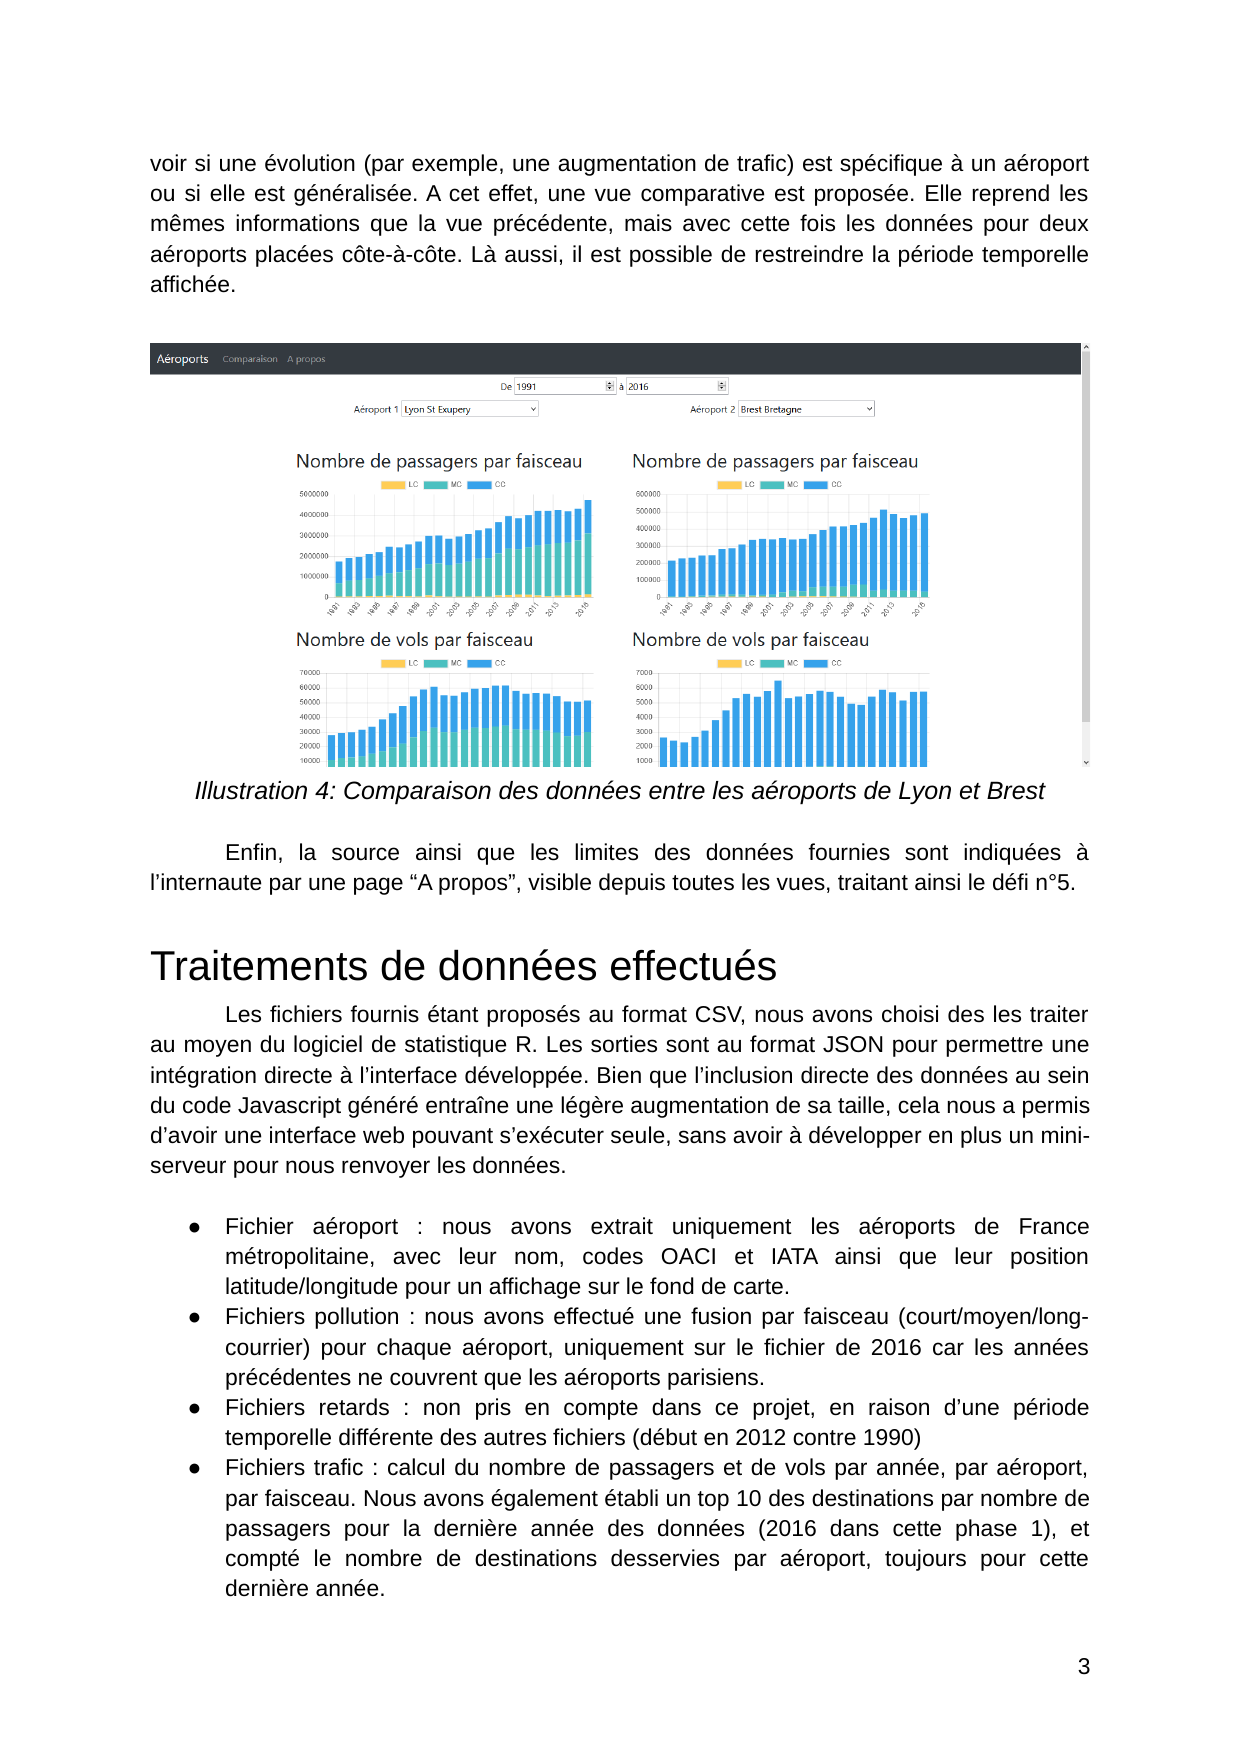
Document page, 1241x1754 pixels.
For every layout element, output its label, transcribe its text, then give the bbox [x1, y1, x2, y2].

text voir si une évolution (par exemple, une augmentation de trafic) est spécifique à un aéroport ou si elle est généralisée. A cet effet, une vue comparative est proposée. Elle reprend les mêmes informations que la vue précédente, mais avec cette fois les données pour deux aéroports placées côte-à-côte. Là aussi, il est possible de restreindre la période temporelle affichée. [150, 150, 1090, 297]
picture [150, 343, 1091, 767]
text Enfin, la source ainsi que les limites des données fournies sont indiquées à l’internaute par une page “A propos”, visible depuis toutes les vues, traitant ainsi le défi n°5. [150, 839, 1090, 895]
text Les fichiers fournis étant proposés au format CSV, nous avons choisi des les traiter au moyen du logiciel de statistique R. Les sorties sont au format JSON pour permettre une intégration directe à l’interface développée. Bien que l’inclusion directe des données au sein du code Javascript généré entraîne une légère augmentation de sa taille, cela nous a permis d’avoir une interface web pouvant s’exécuter seule, sans avoir à développer en plus un mini-serveur pour nous renvoyer les données. [150, 1001, 1090, 1179]
text Illustration 4: Comparaison des données entre les aéroports de Lyon et Brest [150, 767, 1090, 805]
list Fichier aéroport : nous avons extrait uniquement les aéroports de France métropolitaine, avec leur nom, codes OACI et IATA ainsi que leur position latitude/longitude pour un affichage sur le fond de carte. [187, 1213, 1090, 1299]
list Fichiers pollution : nous avons effectué une fusion par faisceau (court/moyen/long-courrier) pour chaque aéroport, uniquement sur le fichier de 2016 car les années précédentes ne couvrent que les aéroports parisiens. [187, 1303, 1090, 1390]
subtitle Traitements de données effectués [150, 941, 1090, 989]
list Fichiers retards : non pris en compte dans ce projet, en raison d’une période temporelle différente des autres fichiers (début en 2012 contre 1990) [187, 1394, 1090, 1451]
list Fichiers trafic : calcul du nombre de passagers et de vols par année, par aéroport, par faisceau. Nous avons également établi un top 10 des destinations par nombre de passagers pour la dernière année des données (2016 dans cette phase 1), et compté le nombre de destinations desservies par aéroport, toujours pour cette dernière année. [187, 1454, 1090, 1602]
